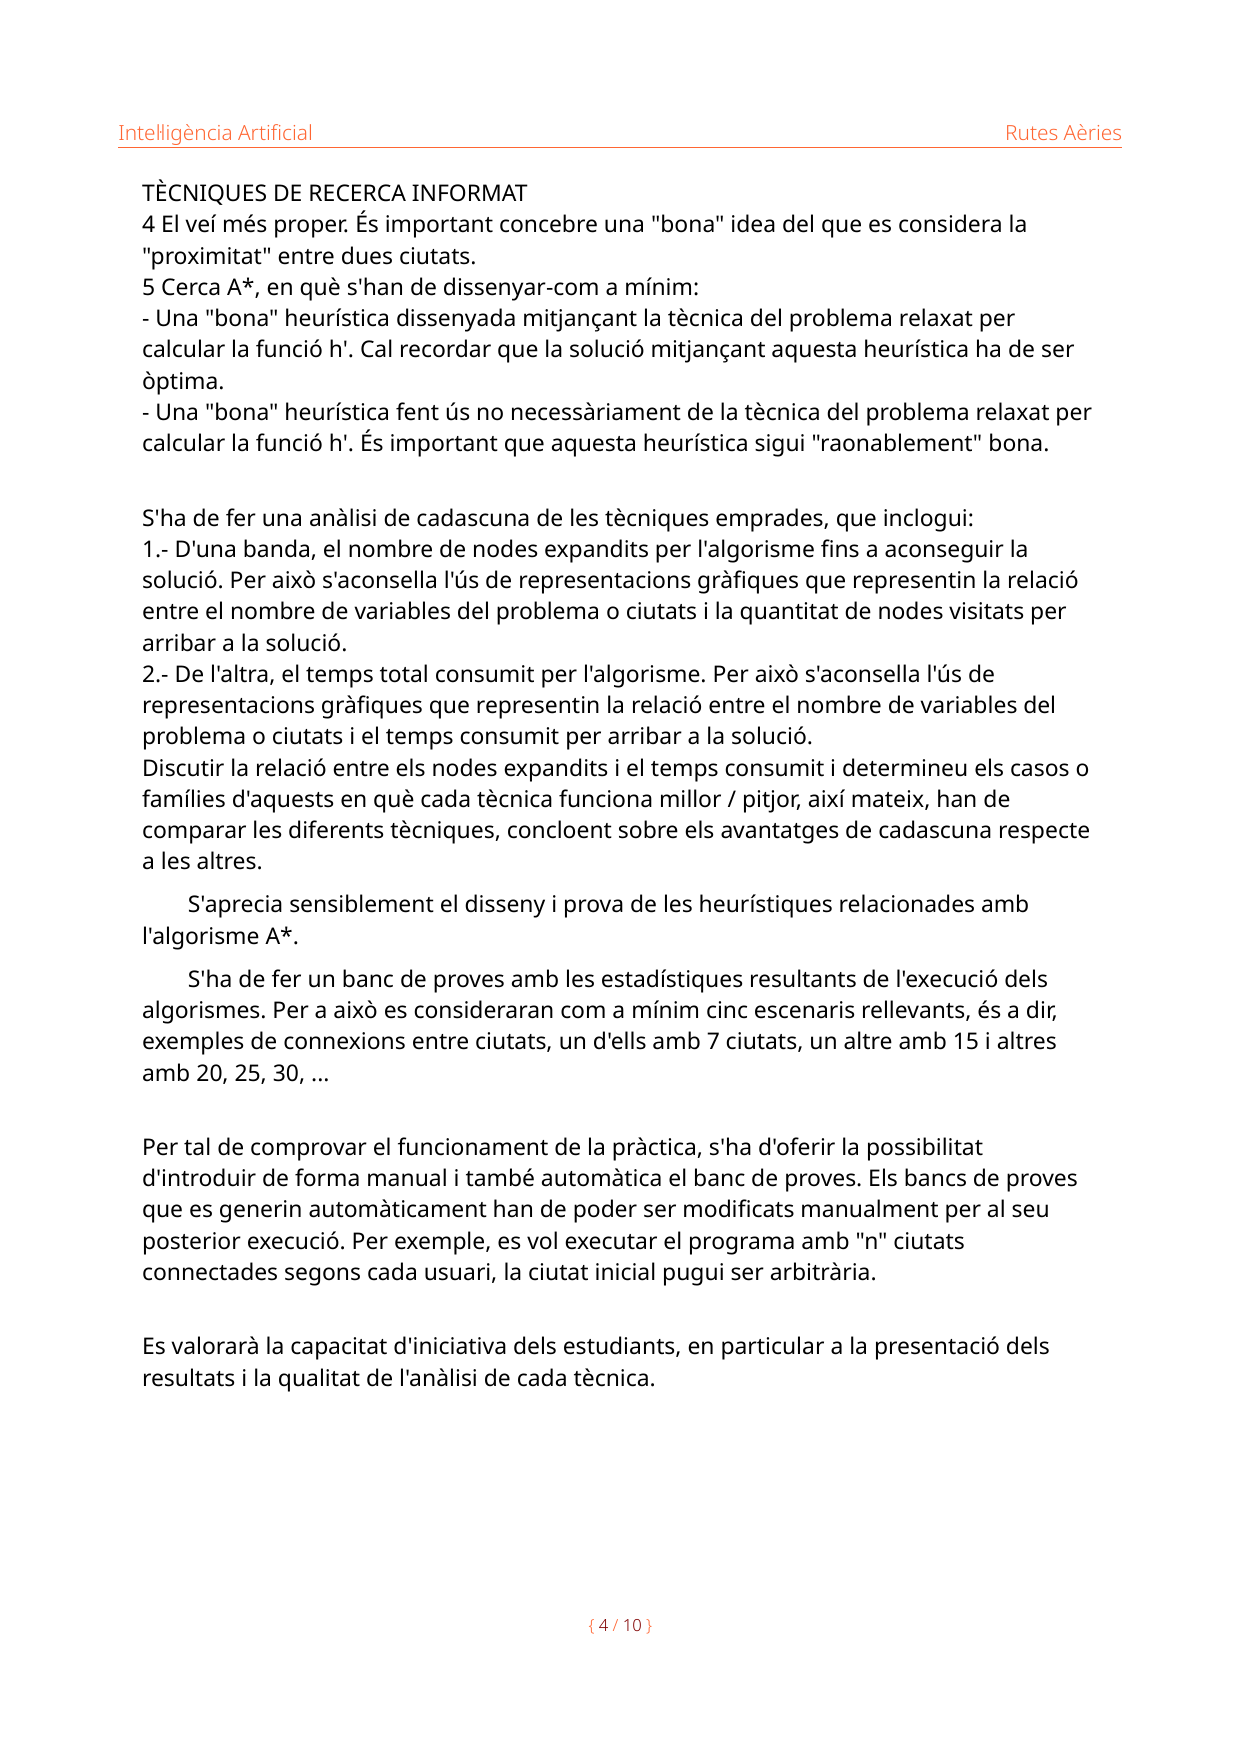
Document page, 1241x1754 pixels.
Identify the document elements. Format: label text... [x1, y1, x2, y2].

text S'aprecia sensiblement el disseny i prova de les heurístiques relacionades amb l'algorisme A*. [142, 888, 1098, 951]
text S'ha de fer un banc de proves amb les estadístiques resultants de l'execució dels algorismes. Per a això es consideraran com a mínim cinc escenaris rellevants, és a dir, exemples de connexions entre ciutats, un d'ells amb 7 ciutats, un altre amb 15 i altres amb 20, 25, 30, ... [142, 963, 1098, 1088]
text Per tal de comprovar el funcionament de la pràctica, s'ha d'oferir la possibilitat d'introduir de forma manual i també automàtica el banc de proves. Els bancs de proves que es generin automàticament han de poder ser modificats manualment per al seu posterior execució. Per exemple, es vol executar el programa amb "n" ciutats connectades segons cada usuari, la ciutat inicial pugui ser arbitrària. [142, 1099, 1098, 1287]
text Es valorarà la capacitat d'iniciativa dels estudiants, en particular a la presentació dels resultats i la qualitat de l'anàlisi de cada tècnica. [142, 1299, 1098, 1393]
text TÈCNIQUES DE RECERCA INFORMAT 4 El veí més proper. És important concebre una "bona" idea del que es considera la "proximitat" entre dues ciutats. 5 Cerca A*, en què s'han de dissenyar-com a mínim: - Una "bona" heurística dissenyada mitjançant la tècnica del problema relaxat per calcular la funció h'. Cal recordar que la solució mitjançant aquesta heurística ha de ser òptima. - Una "bona" heurística fent ús no necessàriament de la tècnica del problema relaxat per calcular la funció h'. És important que aquesta heurística sigui "raonablement" bona. [142, 177, 1098, 458]
text S'ha de fer una anàlisi de cadascuna de les tècniques emprades, que inclogui: 1.- D'una banda, el nombre de nodes expandits per l'algorisme fins a aconseguir la solució. Per això s'aconsella l'ús de representacions gràfiques que representin la relació entre el nombre de variables del problema o ciutats i la quantitat de nodes visitats per arribar a la solució. 2.- De l'altra, el temps total consumit per l'algorisme. Per això s'aconsella l'ús de representacions gràfiques que representin la relació entre el nombre de variables del problema o ciutats i el temps consumit per arribar a la solució. Discutir la relació entre els nodes expandits i el temps consumit i determineu els casos o famílies d'aquests en què cada tècnica funciona millor / pitjor, així mateix, han de comparar les diferents tècniques, concloent sobre els avantatges de cadascuna respecte a les altres. [142, 470, 1098, 876]
